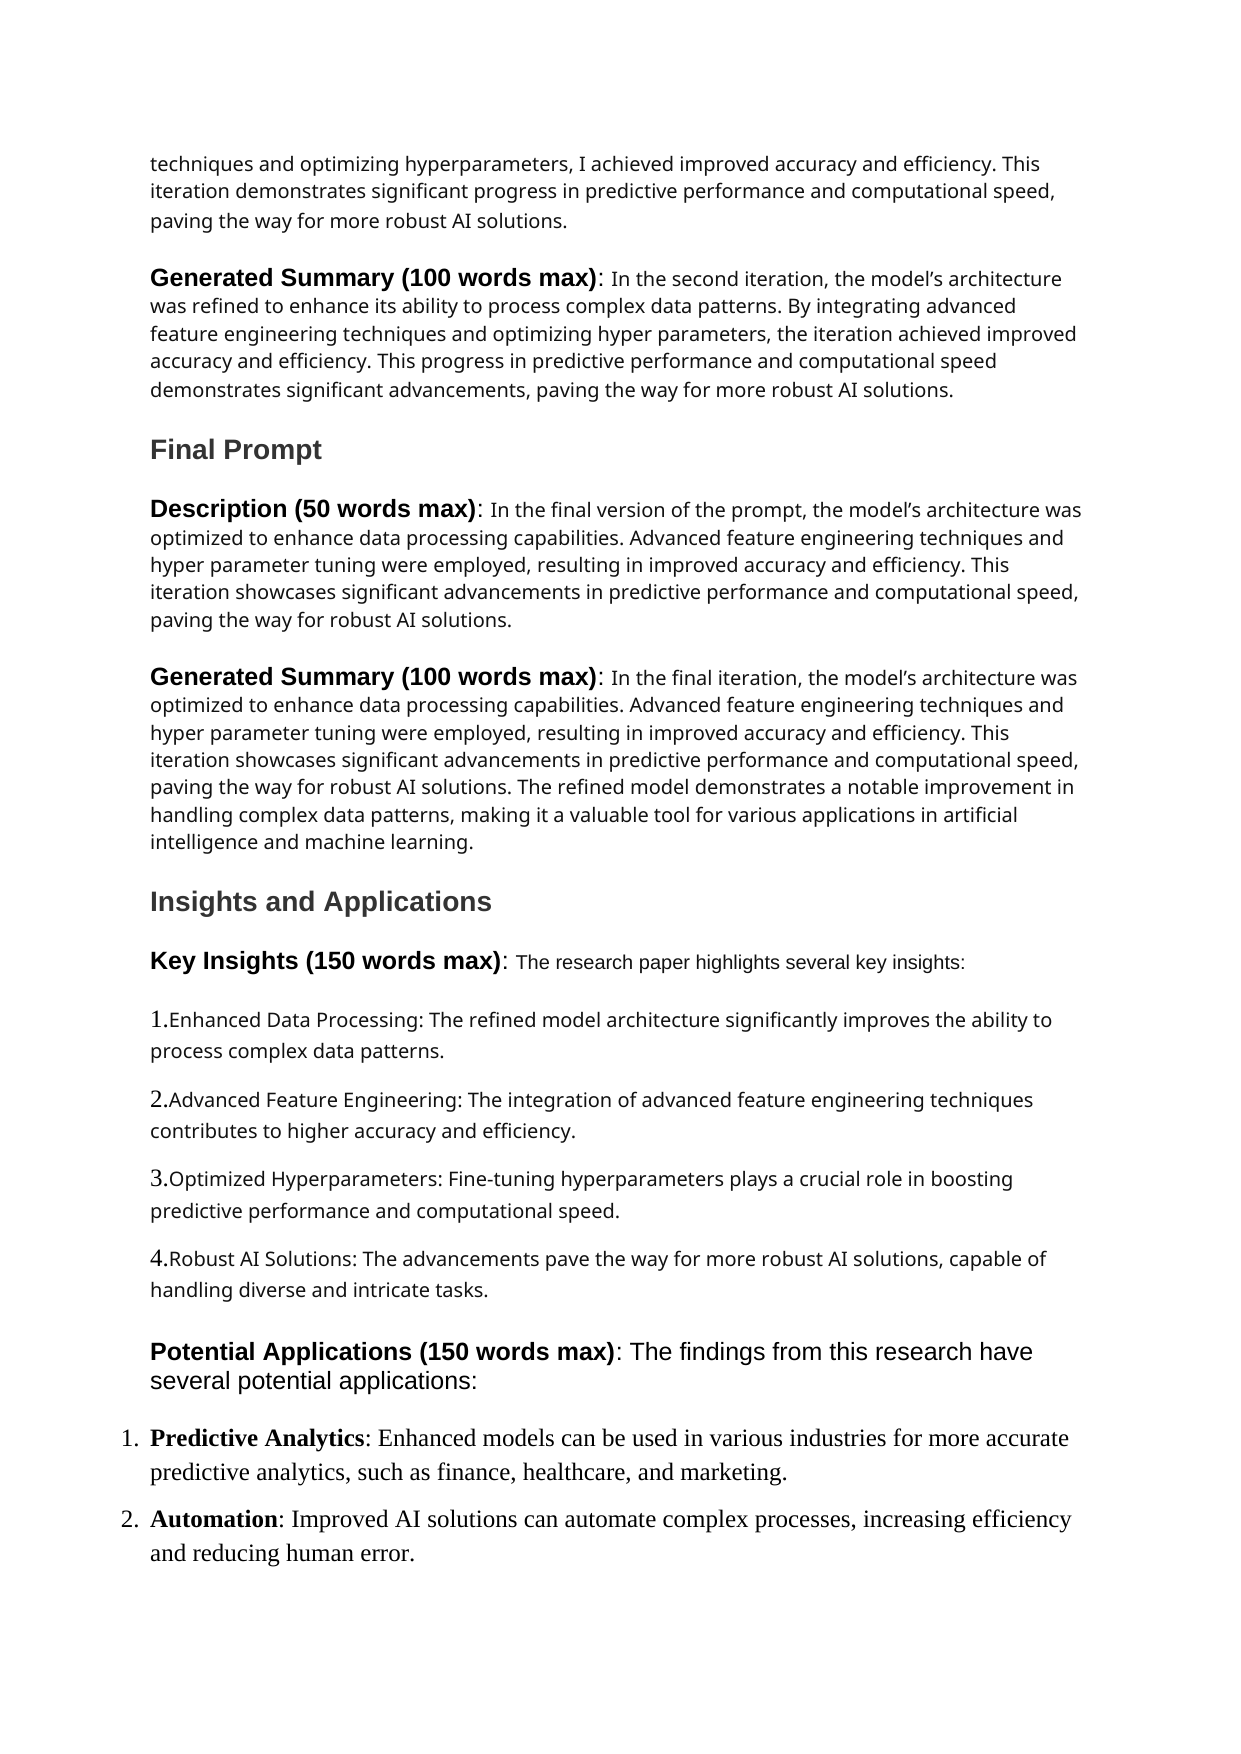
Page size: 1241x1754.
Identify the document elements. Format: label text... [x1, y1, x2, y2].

text Generated Summary (100 words max): In the second iteration, the model’s architecture was refined to enhance its ability to process complex data patterns. By integrating advanced feature engineering techniques and optimizing hyper parameters, the iteration achieved improved accuracy and efficiency. This progress in predictive performance and computational speed demonstrates significant advancements, paving the way for more robust AI solutions. [150, 263, 1090, 404]
text Key Insights (150 words max): The research paper highlights several key insights: [150, 946, 1090, 975]
list Optimized Hyperparameters: Fine-tuning hyperparameters plays a crucial role in boosting predictive performance and computational speed. [150, 1163, 1090, 1224]
list Predictive Analytics: Enhanced models can be used in various industries for more accurate predictive analytics, such as finance, healthcare, and marketing. [150, 1423, 1090, 1485]
subtitle Insights and Applications [150, 884, 1090, 917]
text Potential Applications (150 words max): The findings from this research have several potential applications: [150, 1337, 1090, 1394]
subtitle Final Prompt [150, 433, 1090, 465]
text Description (50 words max): In the final version of the prompt, the model’s architecture was optimized to enhance data processing capabilities. Advanced feature engineering techniques and hyper parameter tuning were employed, resulting in improved accuracy and efficiency. This iteration showcases significant advancements in predictive performance and computational speed, paving the way for robust AI solutions. [150, 494, 1090, 633]
list Advanced Feature Engineering: The integration of advanced feature engineering techniques contributes to higher accuracy and efficiency. [150, 1084, 1090, 1144]
list Robust AI Solutions: The advancements pave the way for more robust AI solutions, capable of handling diverse and intricate tasks. [150, 1243, 1090, 1304]
list Enhanced Data Processing: The refined model architecture significantly improves the ability to process complex data patterns. [150, 1004, 1090, 1064]
text Generated Summary (100 words max): In the final iteration, the model’s architecture was optimized to enhance data processing capabilities. Advanced feature engineering techniques and hyper parameter tuning were employed, resulting in improved accuracy and efficiency. This iteration showcases significant advancements in predictive performance and computational speed, paving the way for robust AI solutions. The refined model demonstrates a notable improvement in handling complex data patterns, making it a valuable tool for various applications in artificial intelligence and machine learning. [150, 662, 1090, 855]
list Automation: Improved AI solutions can automate complex processes, increasing efficiency and reducing human error. [150, 1504, 1090, 1566]
text techniques and optimizing hyperparameters, I achieved improved accuracy and efficiency. This iteration demonstrates significant progress in predictive performance and computational speed, paving the way for more robust AI solutions. [150, 150, 1090, 234]
